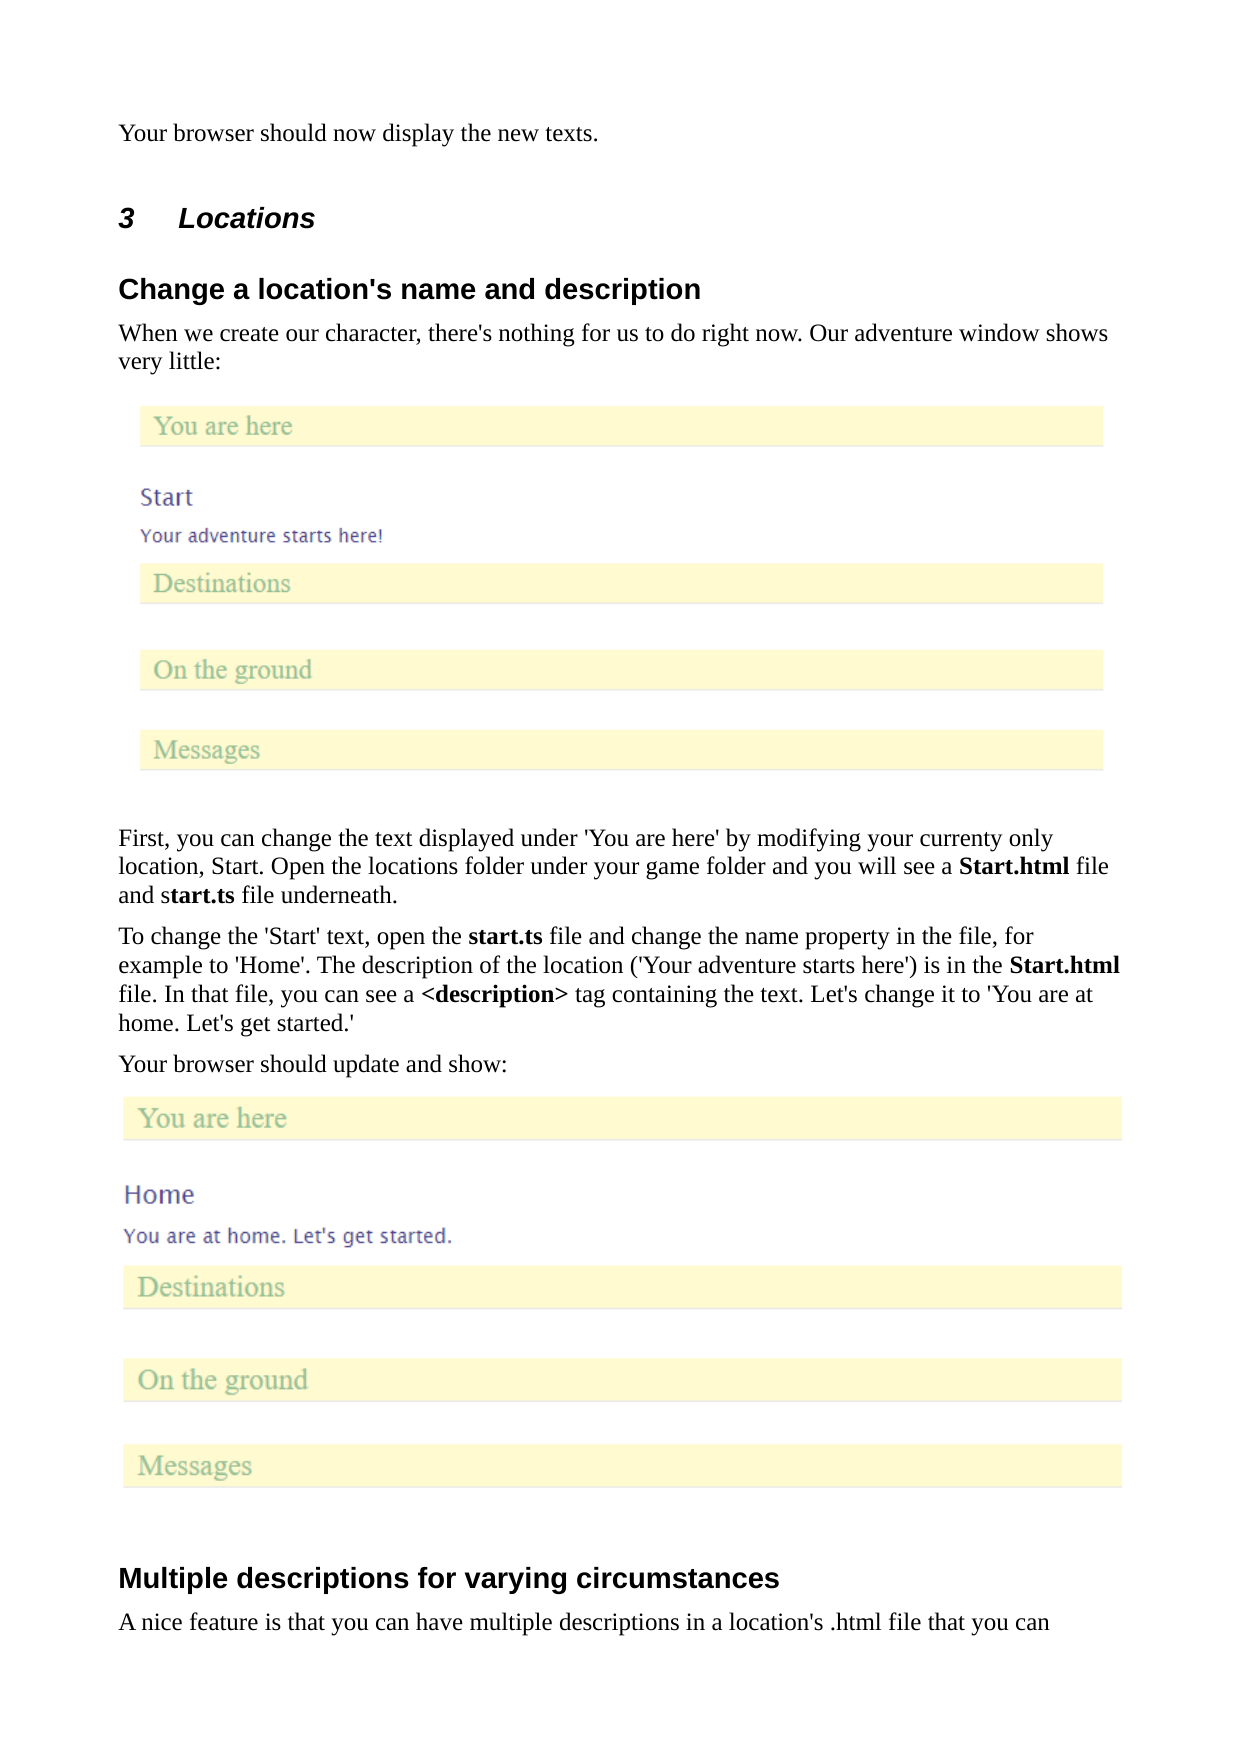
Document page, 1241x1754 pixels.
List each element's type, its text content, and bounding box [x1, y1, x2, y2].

text Your browser should update and show: [118, 1049, 1122, 1078]
text When we create our character, there's nothing for us to do right now. Our adventure window shows very little: [118, 318, 1122, 375]
subtitle Locations [118, 201, 1122, 234]
text First, you can change the text displayed under 'You are here' by modifying your currenty only location, Start. Open the locations folder under your game folder and you will see a Start.html file and start.ts file underneath. [118, 823, 1122, 909]
text To change the 'Start' text, open the start.ts file and change the name property in the file, for example to 'Home'. The description of the location ('Your adventure starts here') is in the Start.html file. In that file, you can see a <description> tag containing the text. Let's change it to 'You are at home. Let's get started.' [118, 921, 1122, 1036]
text A nice feature is that you can have multiple descriptions in a location's .html file that you can [118, 1607, 1122, 1636]
text [118, 388, 1122, 397]
subtitle Change a location's name and description [118, 272, 1122, 305]
text Your browser should now display the new texts. [118, 118, 1122, 147]
subtitle Multiple descriptions for varying circumstances [118, 1561, 1122, 1594]
